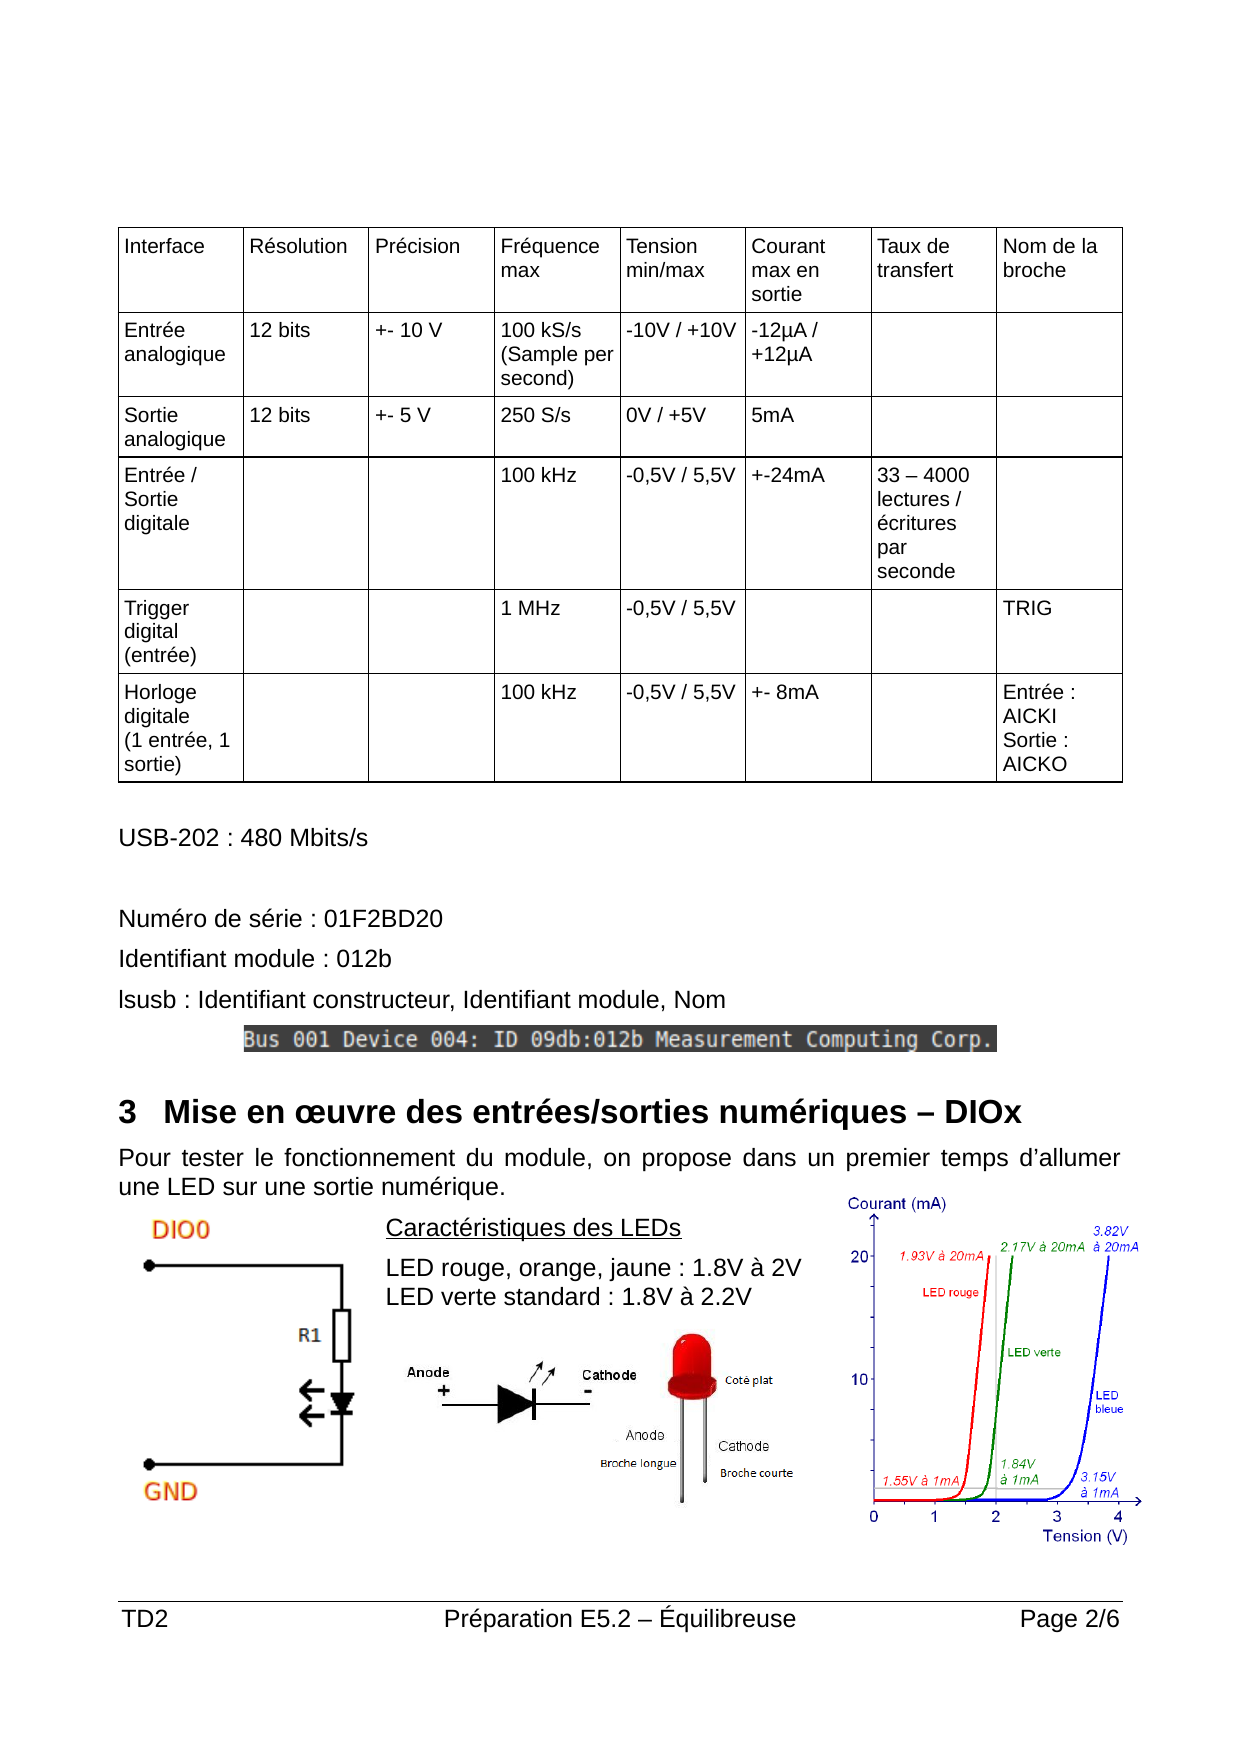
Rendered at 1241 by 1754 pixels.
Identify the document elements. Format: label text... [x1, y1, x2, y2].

table_cell +- 8mA [746, 674, 871, 781]
picture [403, 1328, 798, 1509]
table_cell [872, 674, 996, 781]
table_cell [746, 590, 871, 673]
table_cell 100 kHz [495, 458, 620, 589]
text USB-202 : 480 Mbits/s [118, 823, 1123, 852]
picture [243, 1025, 997, 1052]
table_cell [369, 674, 494, 781]
table_cell 12 bits [244, 313, 368, 396]
table_cell -0,5V / 5,5V [621, 590, 745, 673]
table_cell 100 kHz [495, 674, 620, 781]
table_header Courant max en sortie [746, 228, 871, 312]
table_cell Sortie analogique [119, 397, 243, 456]
table_cell [997, 313, 1122, 396]
table_cell -10V / +10V [621, 313, 745, 396]
table_cell 250 S/s [495, 397, 620, 456]
table_cell [244, 458, 368, 589]
table_cell -0,5V / 5,5V [621, 458, 745, 589]
table_header Précision [369, 228, 494, 312]
table_cell +-24mA [746, 458, 871, 589]
text Numéro de série : 01F2BD20 [118, 904, 1123, 933]
picture [122, 1203, 386, 1514]
table_header Tension min/max [621, 228, 745, 312]
table_cell 1 MHz [495, 590, 620, 673]
table_cell [997, 397, 1122, 456]
table_cell [872, 590, 996, 673]
table_header Interface [119, 228, 243, 312]
table_cell [244, 590, 368, 673]
table_header Nom de la broche [997, 228, 1122, 312]
picture [847, 1193, 1149, 1548]
text Identifiant module : 012b [118, 944, 1123, 973]
table_cell [369, 590, 494, 673]
table_cell [872, 313, 996, 396]
text LED rouge, orange, jaune : 1.8V à 2V [386, 1253, 847, 1282]
subtitle Mise en œuvre des entrées/sorties numériques – DIOx [118, 1093, 1123, 1131]
table_cell 5mA [746, 397, 871, 456]
table_cell Entrée analogique [119, 313, 243, 396]
table_cell 100 kS/s (Sample per second) [495, 313, 620, 396]
table_header Résolution [244, 228, 368, 312]
table_cell -0,5V / 5,5V [621, 674, 745, 781]
text lsusb : Identifiant constructeur, Identifiant module, Nom [118, 985, 1123, 1014]
text Pour tester le fonctionnement du module, on propose dans un premier temps d’allumer une LED sur une sortie numérique. [118, 1143, 1123, 1201]
table_header Taux de transfert [872, 228, 996, 312]
table_header Fréquence max [495, 228, 620, 312]
table_cell +- 10 V [369, 313, 494, 396]
table_cell +- 5 V [369, 397, 494, 456]
table_cell [369, 458, 494, 589]
text Caractéristiques des LEDs [386, 1213, 847, 1241]
table_cell -12µA / +12µA [746, 313, 871, 396]
table_cell Trigger digital (entrée) [119, 590, 243, 673]
text LED verte standard : 1.8V à 2.2V [386, 1282, 847, 1311]
table_cell 0V / +5V [621, 397, 745, 456]
table_cell Entrée / Sortie digitale [119, 458, 243, 589]
table_cell Horloge digitale (1 entrée, 1 sortie) [119, 674, 243, 781]
table_cell 12 bits [244, 397, 368, 456]
table_cell Entrée : AICKI Sortie : AICKO [997, 674, 1122, 781]
table_cell TRIG [997, 590, 1122, 673]
table_cell [872, 397, 996, 456]
table_cell [244, 674, 368, 781]
table_cell [997, 458, 1122, 589]
table_cell 33 – 4000 lectures / écritures par seconde [872, 458, 996, 589]
